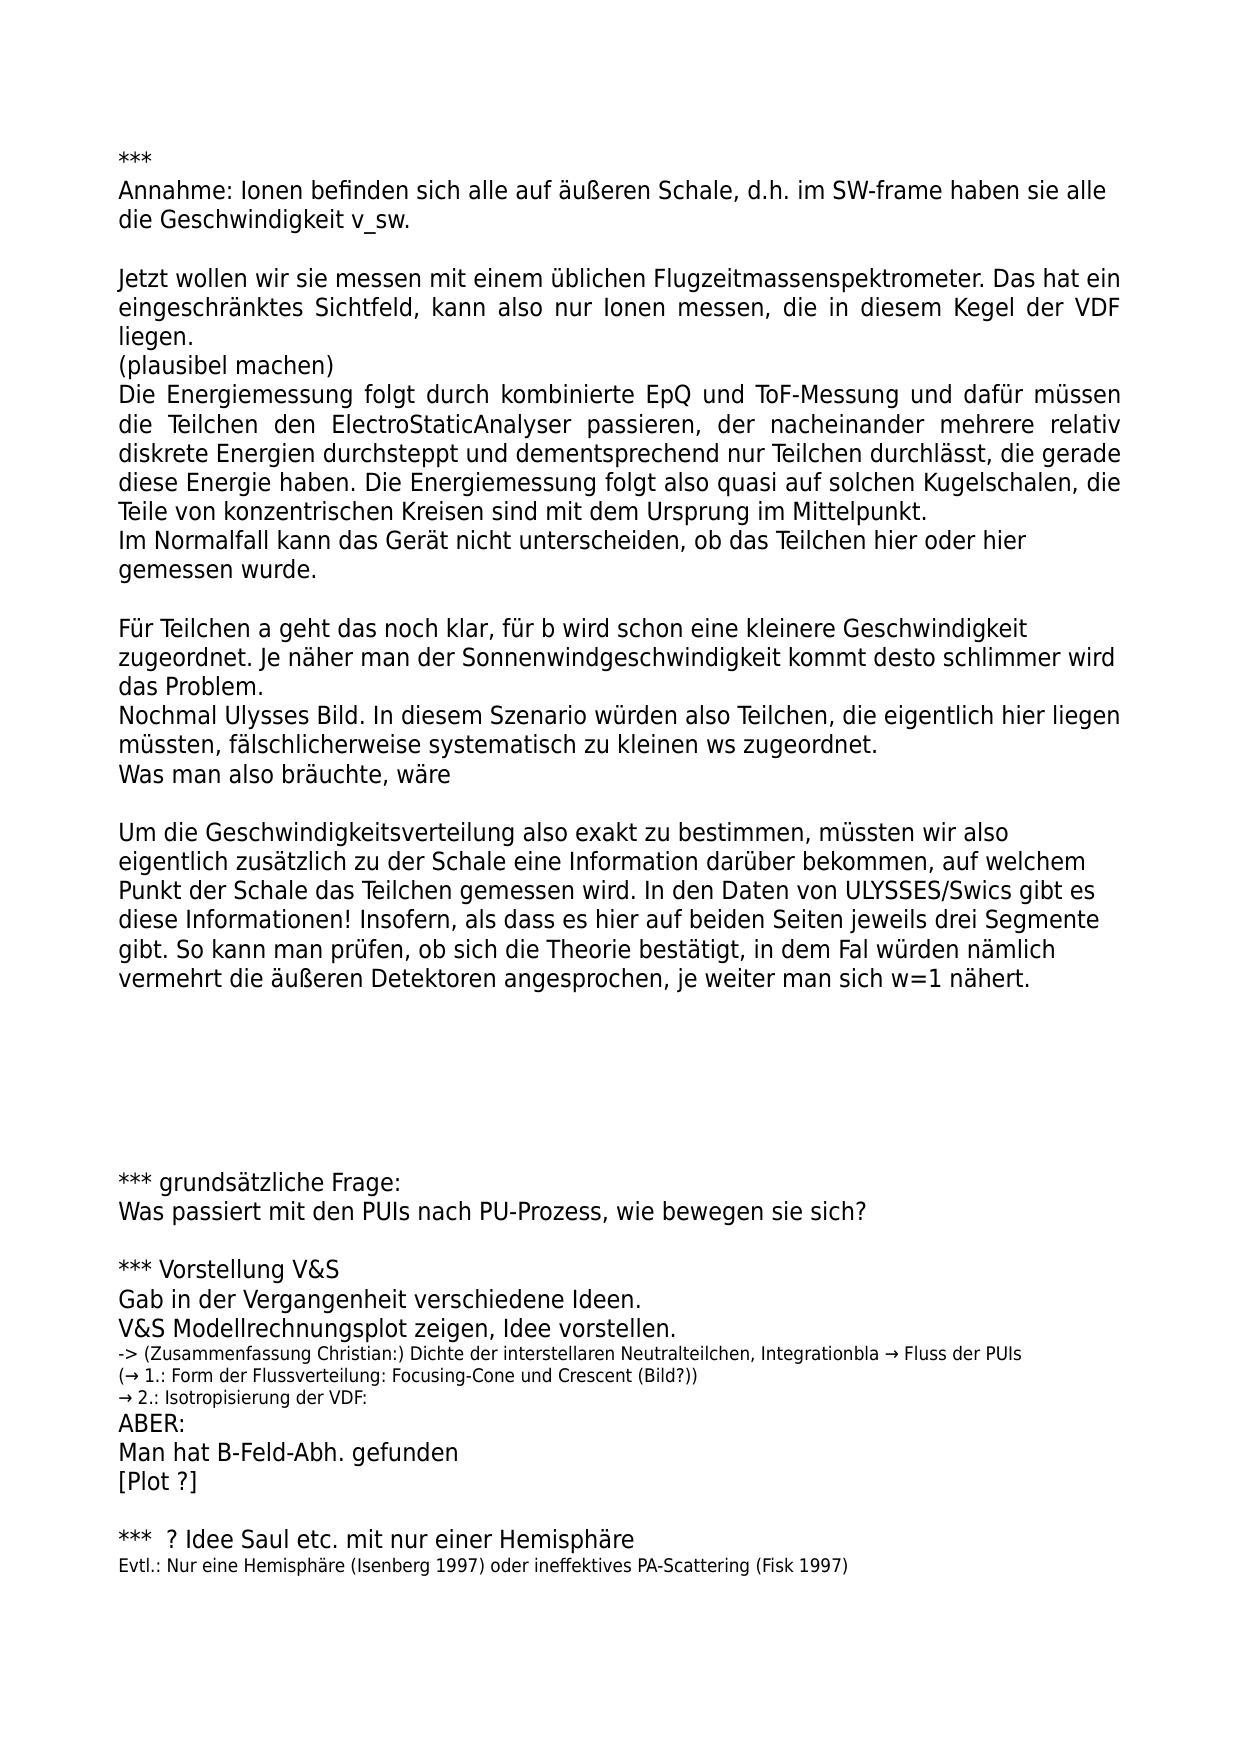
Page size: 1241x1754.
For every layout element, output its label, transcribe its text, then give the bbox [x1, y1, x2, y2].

text Was passiert mit den PUIs nach PU-Prozess, wie bewegen sie sich? [118, 1197, 1122, 1226]
text [Plot ?] [118, 1467, 1122, 1496]
text Jetzt wollen wir sie messen mit einem üblichen Flugzeitmassenspektrometer. Das hat ein eingeschränktes Sichtfeld, kann also nur Ionen messen, die in diesem Kegel der VDF liegen. [118, 264, 1122, 351]
text Für Teilchen a geht das noch klar, für b wird schon eine kleinere Geschwindigkeit zugeordnet. Je näher man der Sonnenwindgeschwindigkeit kommt desto schlimmer wird das Problem. [118, 614, 1122, 701]
text Man hat B-Feld-Abh. gefunden [118, 1438, 1122, 1467]
text Die Energiemessung folgt durch kombinierte EpQ und ToF-Messung und dafür müssen die Teilchen den ElectroStaticAnalyser passieren, der nacheinander mehrere relativ diskrete Energien durchsteppt und dementsprechend nur Teilchen durchlässt, die gerade diese Energie haben. Die Energiemessung folgt also quasi auf solchen Kugelschalen, die Teile von konzentrischen Kreisen sind mit dem Ursprung im Mittelpunkt. [118, 381, 1122, 526]
text Nochmal Ulysses Bild. In diesem Szenario würden also Teilchen, die eigentlich hier liegen müssten, fälschlicherweise systematisch zu kleinen ws zugeordnet. [118, 701, 1122, 760]
text V&S Modellrechnungsplot zeigen, Idee vorstellen. [118, 1314, 1122, 1343]
text Annahme: Ionen befinden sich alle auf äußeren Schale, d.h. im SW-frame haben sie alle die Geschwindigkeit v_sw. [118, 176, 1122, 235]
text Gab in der Vergangenheit verschiedene Ideen. [118, 1285, 1122, 1314]
text -> (Zusammenfassung Christian:) Dichte der interstellaren Neutralteilchen, Integrationbla → Fluss der PUIs [118, 1343, 1122, 1365]
text *** ? Idee Saul etc. mit nur einer Hemisphäre [118, 1525, 1122, 1554]
text (→ 1.: Form der Flussverteilung: Focusing-Cone und Crescent (Bild?)) [118, 1365, 1122, 1387]
text (plausibel machen) [118, 351, 1122, 381]
text *** Vorstellung V&S [118, 1256, 1122, 1285]
text Was man also bräuchte, wäre [118, 760, 1122, 789]
text ABER: [118, 1409, 1122, 1438]
text Um die Geschwindigkeitsverteilung also exakt zu bestimmen, müssten wir also eigentlich zusätzlich zu der Schale eine Information darüber bekommen, auf welchem Punkt der Schale das Teilchen gemessen wird. In den Daten von ULYSSES/Swics gibt es diese Informationen! Insofern, als dass es hier auf beiden Seiten jeweils drei Segmente gibt. So kann man prüfen, ob sich die Theorie bestätigt, in dem Fal würden nämlich vermehrt die äußeren Detektoren angesprochen, je weiter man sich w=1 nähert. [118, 818, 1122, 993]
text Evtl.: Nur eine Hemisphäre (Isenberg 1997) oder ineffektives PA-Scattering (Fisk 1997) [118, 1554, 1122, 1576]
text Im Normalfall kann das Gerät nicht unterscheiden, ob das Teilchen hier oder hier gemessen wurde. [118, 526, 1122, 585]
text → 2.: Isotropisierung der VDF: [118, 1387, 1122, 1409]
text *** grundsätzliche Frage: [118, 1168, 1122, 1197]
text *** [118, 147, 1122, 176]
